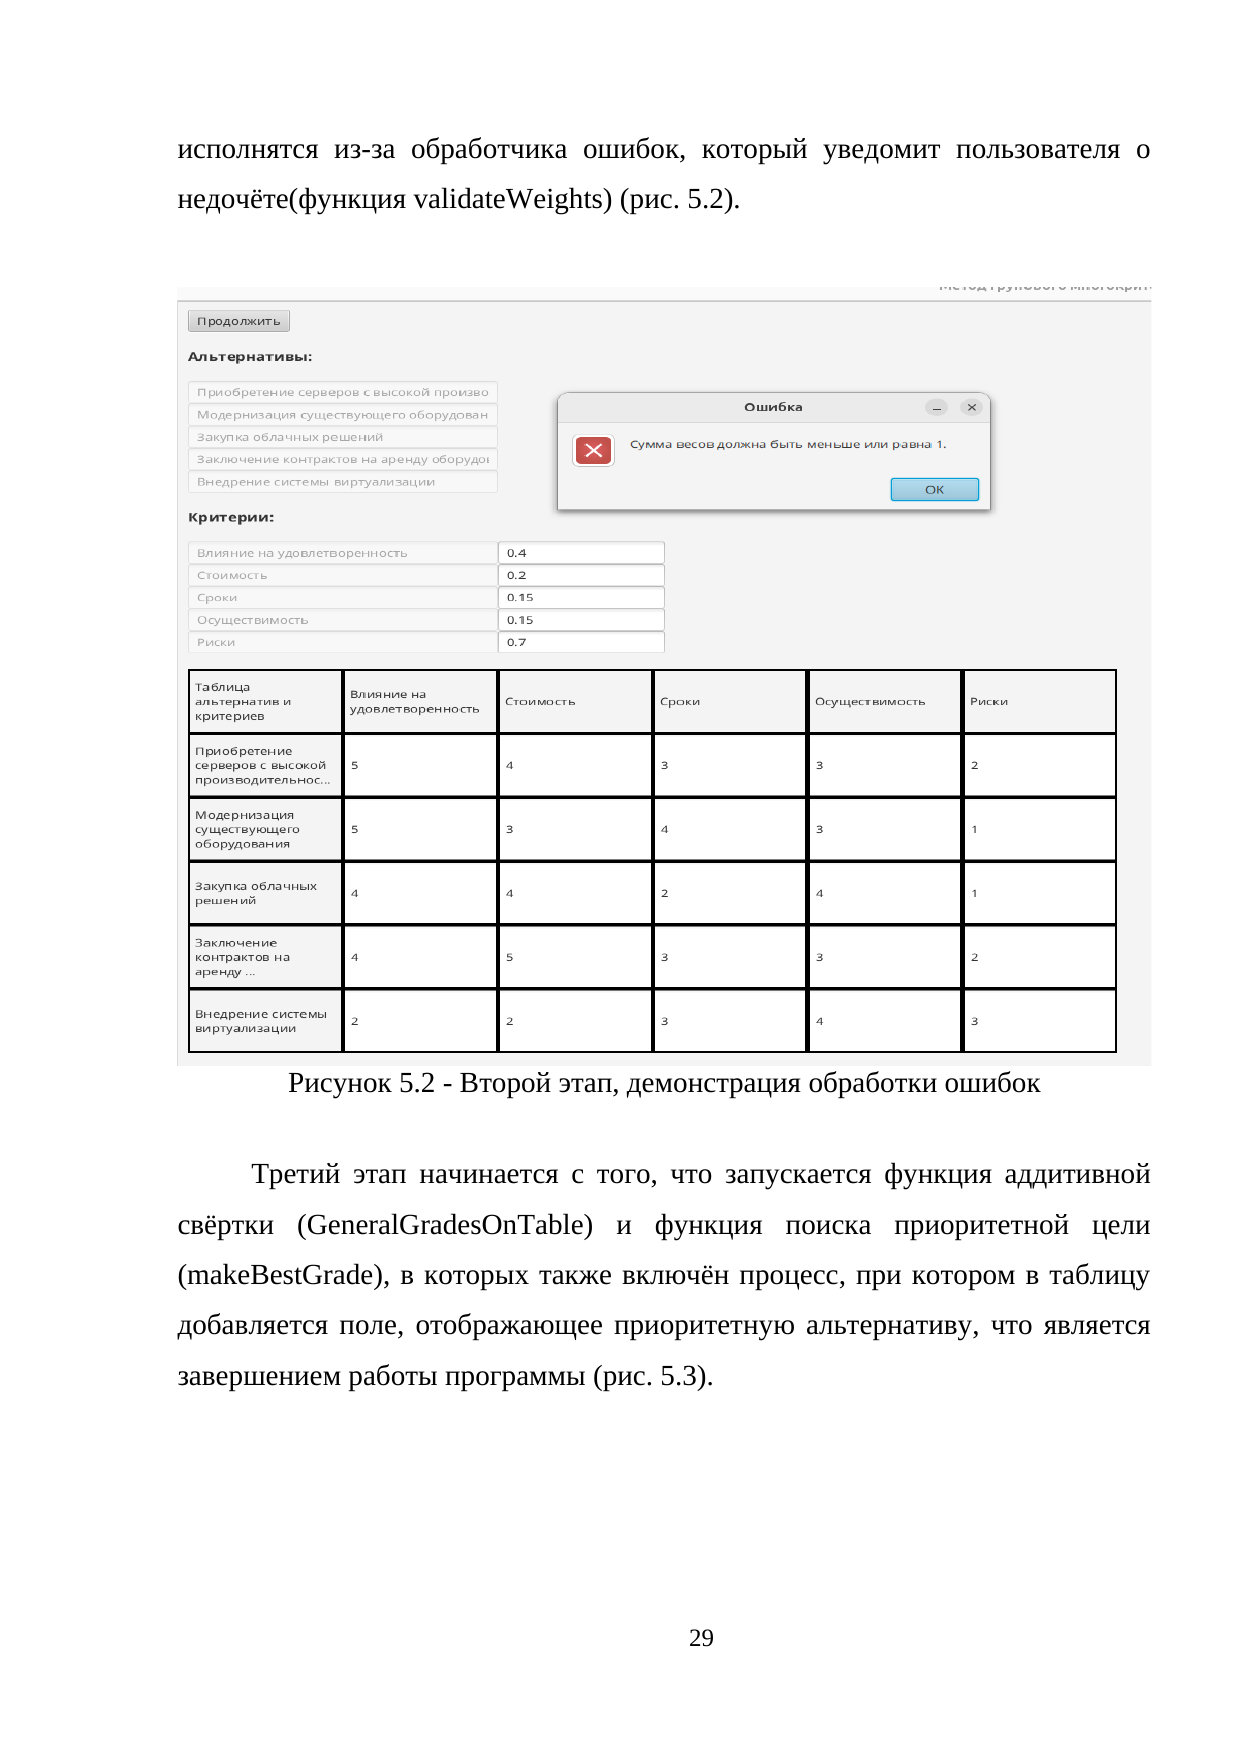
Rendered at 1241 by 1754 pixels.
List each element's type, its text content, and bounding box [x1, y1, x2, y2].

text исполнятся из-за обработчика ошибок, который уведомит пользователя о недочёте(функция validateWeights) (рис. 5.2). [177, 131, 1152, 215]
text Третий этап начинается с того, что запускается функция аддитивной свёртки (GeneralGradesOnTable) и функция поиска приоритетной цели (makeBestGrade), в которых также включён процесс, при котором в таблицу добавляется поле, отображающее приоритетную альтернативу, что является завершением работы программы (рис. 5.3). [177, 1157, 1152, 1391]
text Рисунок 5.2 - Второй этап, демонстрация обработки ошибок [177, 1066, 1152, 1099]
picture [177, 287, 1152, 1066]
